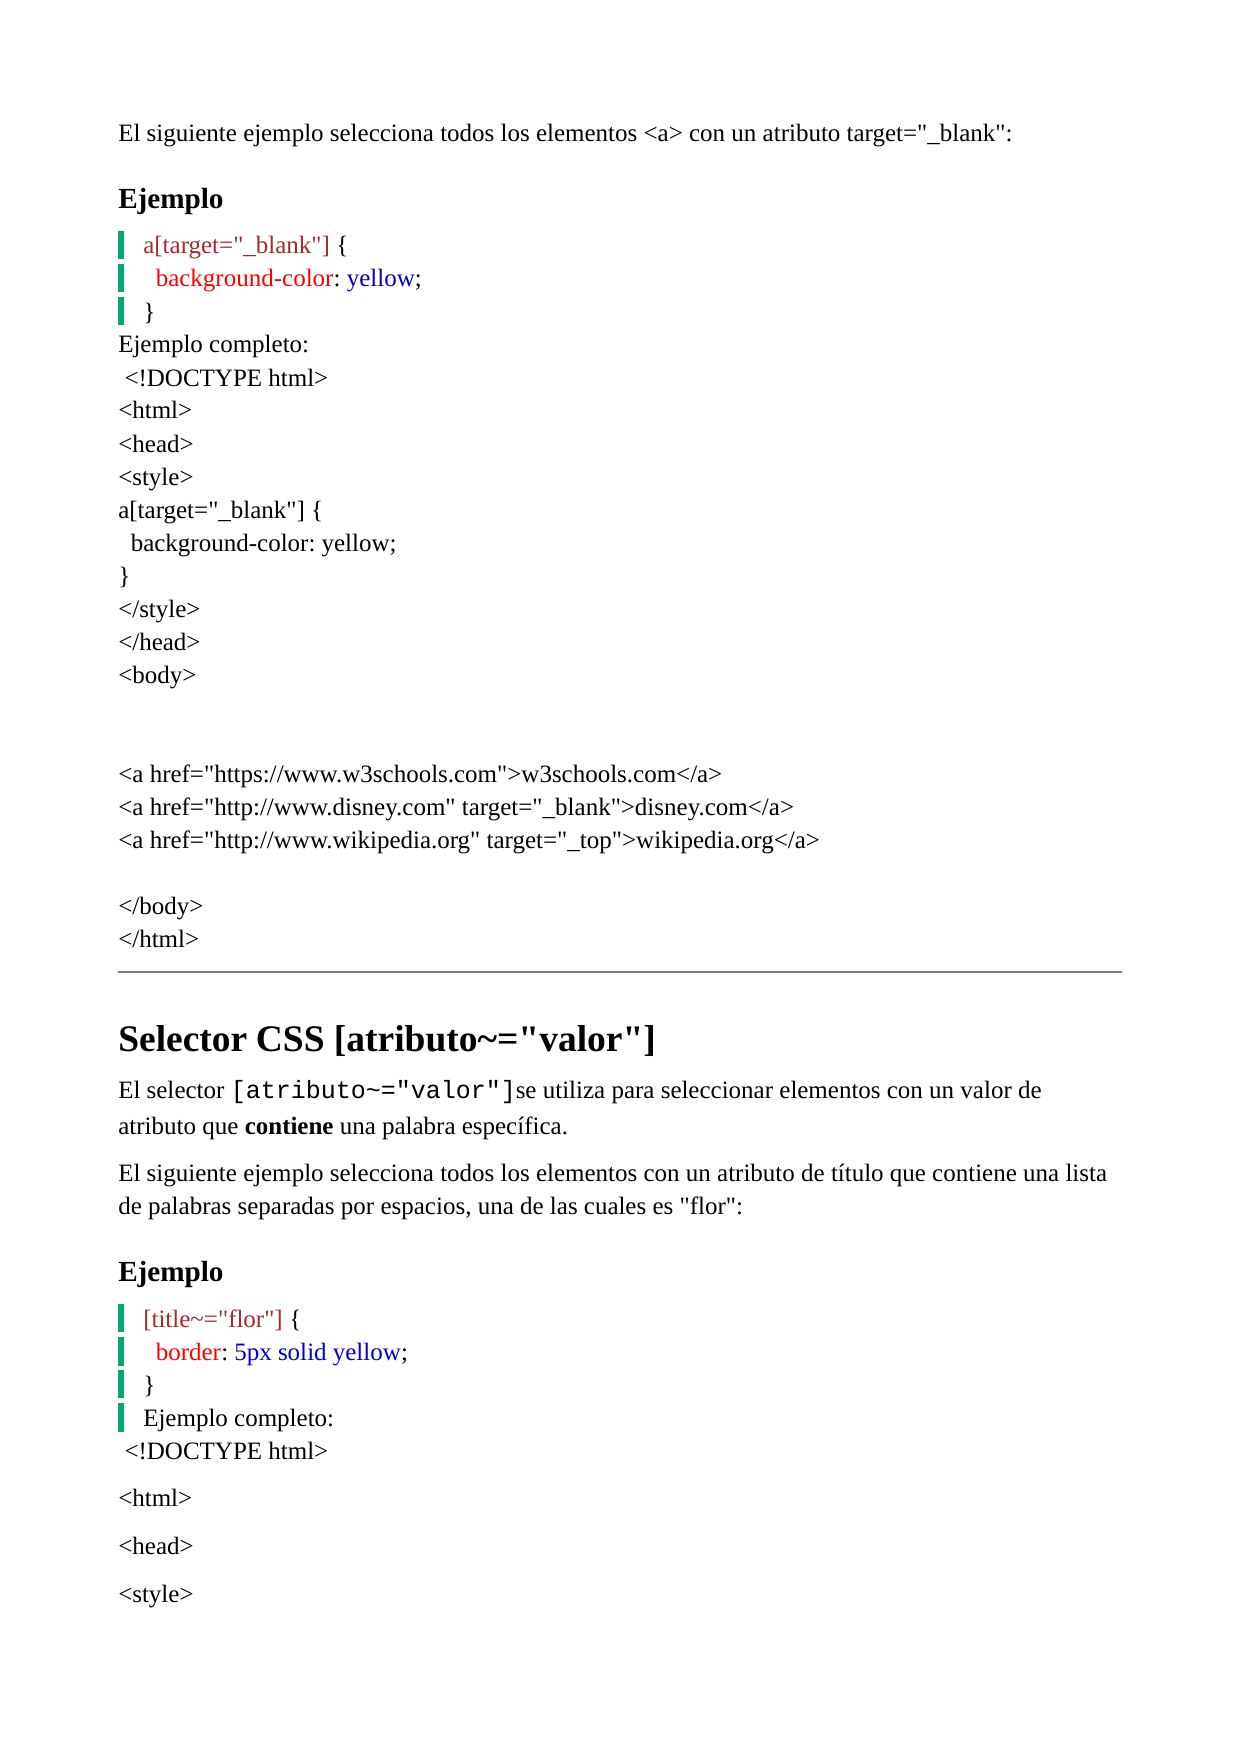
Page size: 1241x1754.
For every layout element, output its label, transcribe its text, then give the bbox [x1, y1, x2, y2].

text </head> [118, 627, 1122, 656]
text El siguiente ejemplo selecciona todos los elementos <a> con un atributo target="_blank": [118, 118, 1122, 147]
text <a href="http://www.disney.com" target="_blank">disney.com</a> [118, 792, 1122, 821]
text </body> [118, 891, 1122, 920]
text a[target="_blank"] { background-color: yellow; } [118, 231, 1122, 325]
text <head> [118, 429, 1122, 457]
text Ejemplo completo: [124, 1403, 1122, 1432]
text a[target="_blank"] { [118, 495, 1122, 523]
text <a href="https://www.w3schools.com">w3schools.com</a> [118, 759, 1122, 788]
text [title~="flor"] { border: 5px solid yellow; } [118, 1304, 1122, 1398]
subtitle Ejemplo [118, 181, 1122, 215]
text <style> [118, 1579, 1122, 1607]
text <style> [118, 462, 1122, 490]
text background-color: yellow; [118, 528, 1122, 556]
text <html> [118, 1483, 1122, 1512]
text <head> [118, 1531, 1122, 1560]
text <a href="http://www.wikipedia.org" target="_top">wikipedia.org</a> [118, 825, 1122, 854]
text <body> [118, 660, 1122, 688]
subtitle Selector CSS [atributo~="valor"] [118, 1017, 1122, 1060]
text Ejemplo completo: [118, 329, 1122, 358]
text </style> [118, 594, 1122, 622]
text El selector [atributo~="valor"]se utiliza para seleccionar elementos con un valor de atributo que contiene una palabra específica. [118, 1076, 1122, 1139]
text <!DOCTYPE html> [118, 363, 1122, 391]
text <html> [118, 396, 1122, 424]
text </html> [118, 924, 1122, 953]
text } [118, 561, 1122, 589]
text <!DOCTYPE html> [118, 1436, 1122, 1464]
text El siguiente ejemplo selecciona todos los elementos con un atributo de título que contiene una lista de palabras separadas por espacios, una de las cuales es "flor": [118, 1158, 1122, 1220]
subtitle Ejemplo [118, 1254, 1122, 1288]
